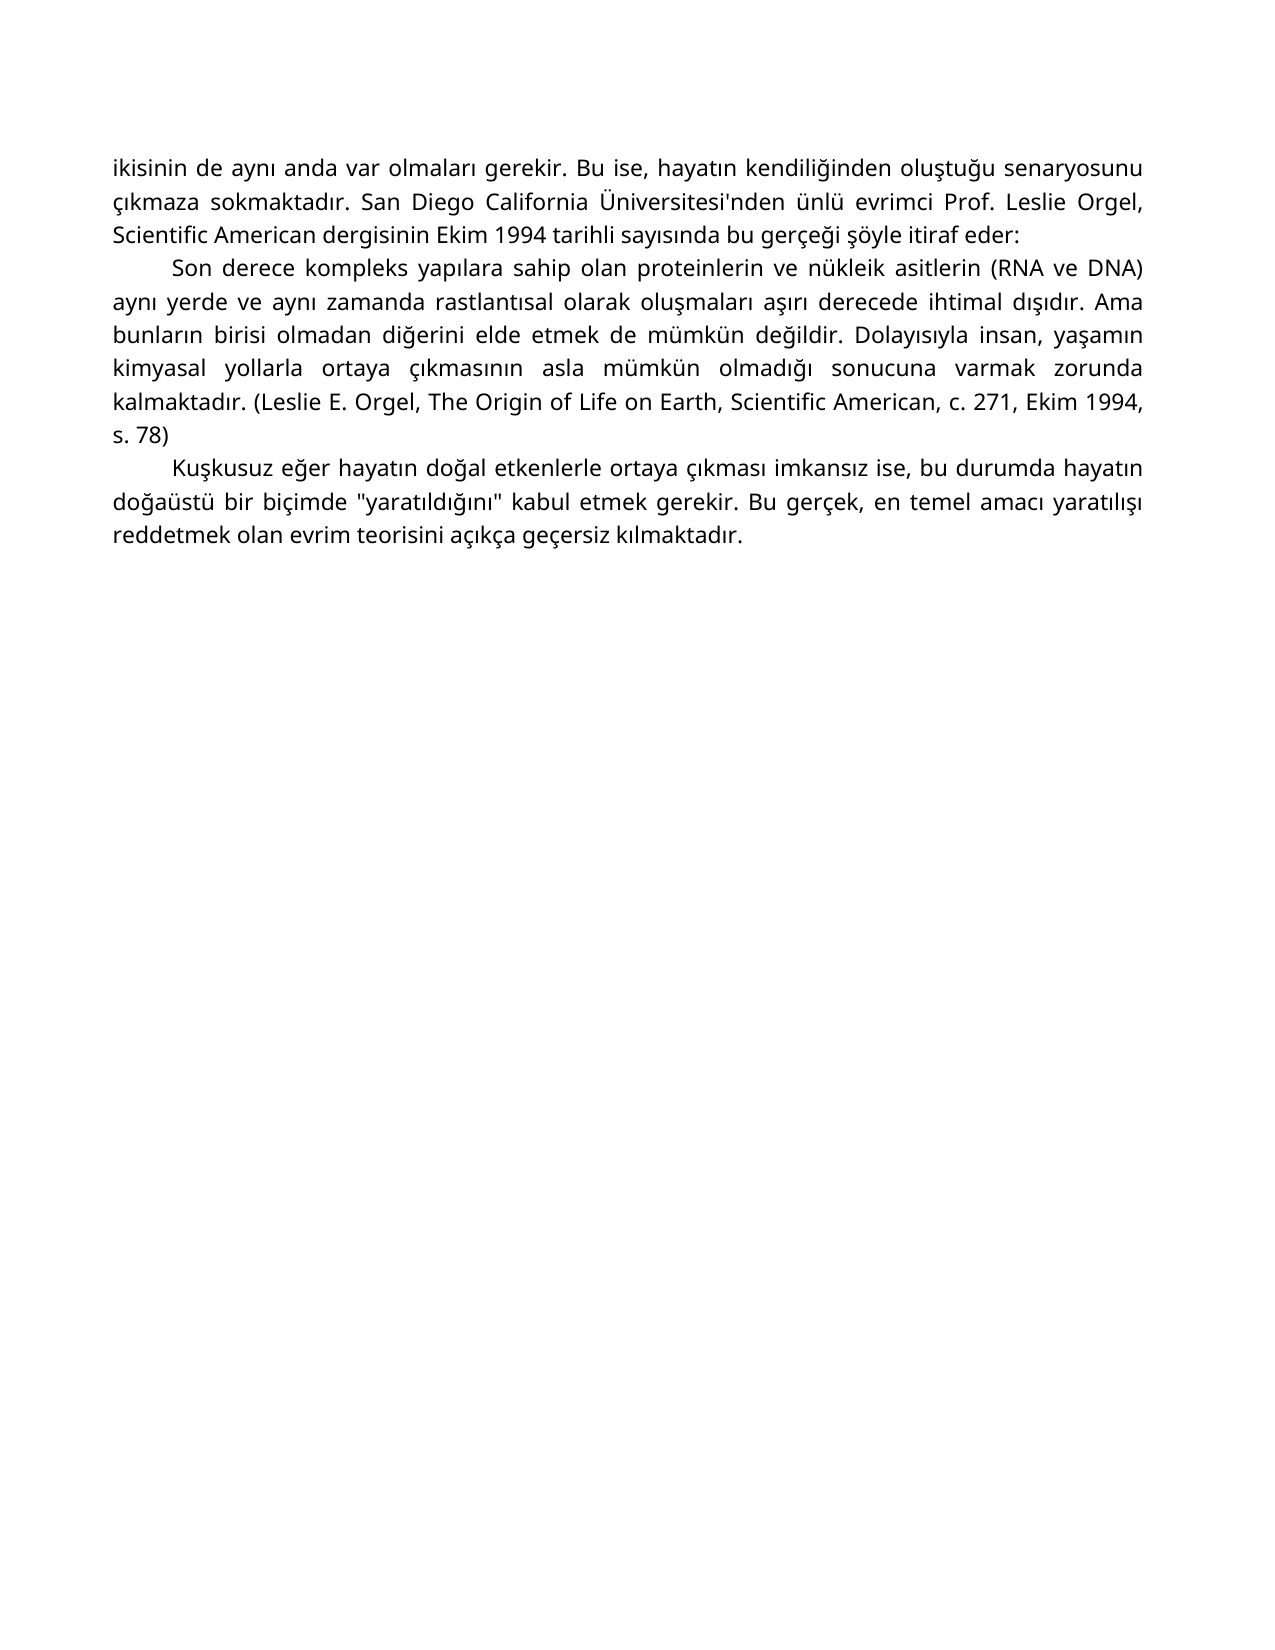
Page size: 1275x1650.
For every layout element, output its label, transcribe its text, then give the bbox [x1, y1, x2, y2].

text ikisinin de aynı anda var olmaları gerekir. Bu ise, hayatın kendiliğinden oluştuğu senaryosunu çıkmaza sokmaktadır. San Diego California Üniversitesi'nden ünlü evrimci Prof. Leslie Orgel, Scientific American dergisinin Ekim 1994 tarihli sayısında bu gerçeği şöyle itiraf eder: [112, 150, 1145, 250]
text Son derece kompleks yapılara sahip olan proteinlerin ve nükleik asitlerin (RNA ve DNA) aynı yerde ve aynı zamanda rastlantısal olarak oluşmaları aşırı derecede ihtimal dışıdır. Ama bunların birisi olmadan diğerini elde etmek de mümkün değildir. Dolayısıyla insan, yaşamın kimyasal yollarla ortaya çıkmasının asla mümkün olmadığı sonucuna varmak zorunda kalmaktadır. (Leslie E. Orgel, The Origin of Life on Earth, Scientific American, c. 271, Ekim 1994, s. 78) [112, 250, 1145, 450]
text Kuşkusuz eğer hayatın doğal etkenlerle ortaya çıkması imkansız ise, bu durumda hayatın doğaüstü bir biçimde "yaratıldığını" kabul etmek gerekir. Bu gerçek, en temel amacı yaratılışı reddetmek olan evrim teorisini açıkça geçersiz kılmaktadır. [112, 450, 1145, 550]
